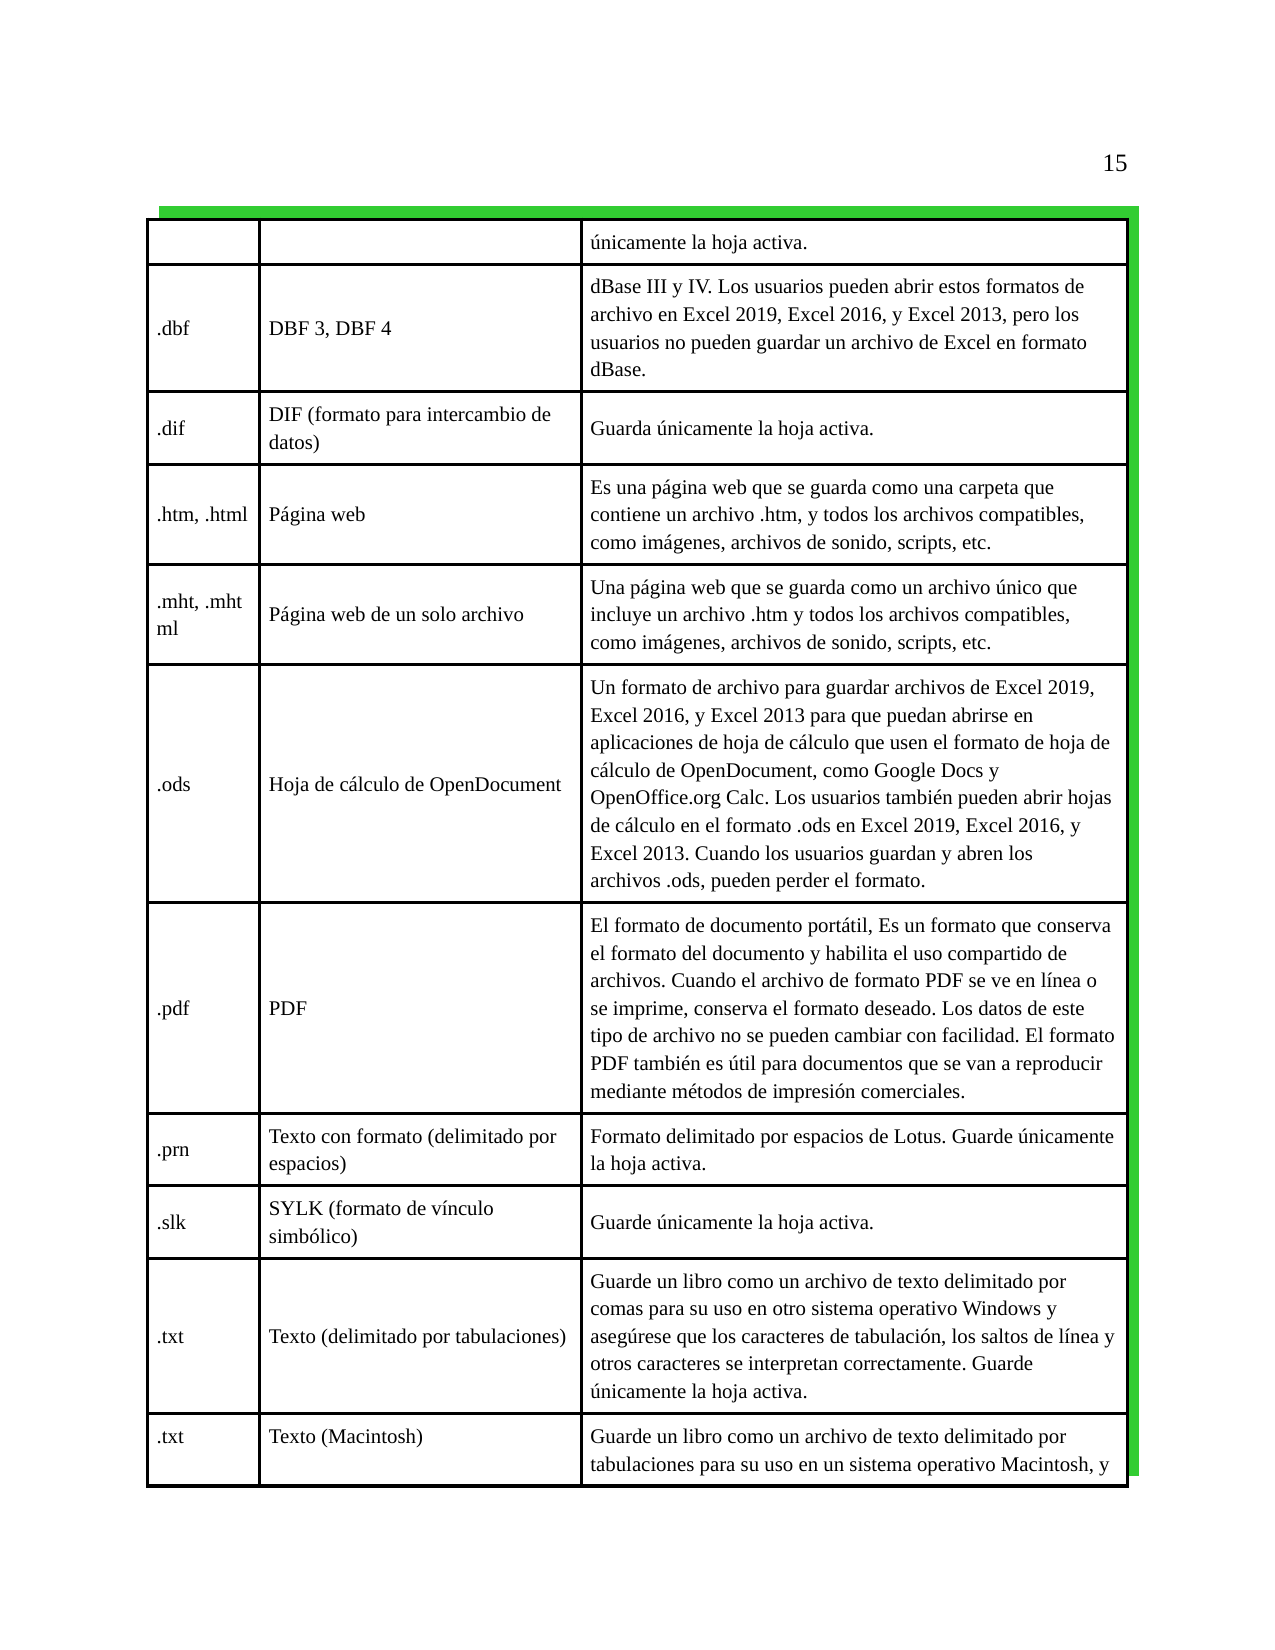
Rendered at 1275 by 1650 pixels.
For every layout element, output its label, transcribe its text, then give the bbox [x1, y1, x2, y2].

table_cell Hoja de cálculo de OpenDocument [261, 666, 580, 901]
table_cell Texto (Macintosh) [261, 1415, 580, 1484]
table_cell PDF [261, 904, 580, 1112]
table_cell .txt [149, 1260, 258, 1412]
table_cell [261, 221, 580, 262]
table_cell Guarde un libro como un archivo de texto delimitado por tabulaciones para su uso en un sistema operativo Macintosh, y [583, 1415, 1126, 1484]
table_cell únicamente la hoja activa. [583, 221, 1126, 262]
table_cell Una página web que se guarda como un archivo único que incluye un archivo .htm y todos los archivos compatibles, como imágenes, archivos de sonido, scripts, etc. [583, 566, 1126, 663]
table_cell Guarde únicamente la hoja activa. [583, 1187, 1126, 1257]
table_cell Es una página web que se guarda como una carpeta que contiene un archivo .htm, y todos los archivos compatibles, como imágenes, archivos de sonido, scripts, etc. [583, 466, 1126, 563]
table_cell Guarde un libro como un archivo de texto delimitado por comas para su uso en otro sistema operativo Windows y asegúrese que los caracteres de tabulación, los saltos de línea y otros caracteres se interpretan correctamente. Guarde únicamente la hoja activa. [583, 1260, 1126, 1412]
table_cell .dbf [149, 266, 258, 390]
table_cell .prn [149, 1115, 258, 1184]
table_cell .ods [149, 666, 258, 901]
table_cell .htm, .html [149, 466, 258, 563]
table_cell Página web de un solo archivo [261, 566, 580, 663]
table_cell .slk [149, 1187, 258, 1257]
table_cell Texto (delimitado por tabulaciones) [261, 1260, 580, 1412]
table_cell dBase III y IV. Los usuarios pueden abrir estos formatos de archivo en Excel 2019, Excel 2016, y Excel 2013, pero los usuarios no pueden guardar un archivo de Excel en formato dBase. [583, 266, 1126, 390]
table_cell .pdf [149, 904, 258, 1112]
table_cell .dif [149, 393, 258, 463]
table_cell .txt [149, 1415, 258, 1484]
table_cell SYLK (formato de vínculo simbólico) [261, 1187, 580, 1257]
table_cell [149, 221, 258, 262]
table_cell El formato de documento portátil, Es un formato que conserva el formato del documento y habilita el uso compartido de archivos. Cuando el archivo de formato PDF se ve en línea o se imprime, conserva el formato deseado. Los datos de este tipo de archivo no se pueden cambiar con facilidad. El formato PDF también es útil para documentos que se van a reproducir mediante métodos de impresión comerciales. [583, 904, 1126, 1112]
table_cell Un formato de archivo para guardar archivos de Excel 2019, Excel 2016, y Excel 2013 para que puedan abrirse en aplicaciones de hoja de cálculo que usen el formato de hoja de cálculo de OpenDocument, como Google Docs y OpenOffice.org Calc. Los usuarios también pueden abrir hojas de cálculo en el formato .ods en Excel 2019, Excel 2016, y Excel 2013. Cuando los usuarios guardan y abren los archivos .ods, pueden perder el formato. [583, 666, 1126, 901]
table_cell DBF 3, DBF 4 [261, 266, 580, 390]
table_cell .mht, .mhtml [149, 566, 258, 663]
table_cell Texto con formato (delimitado por espacios) [261, 1115, 580, 1184]
table_cell Guarda únicamente la hoja activa. [583, 393, 1126, 463]
table_cell Formato delimitado por espacios de Lotus. Guarde únicamente la hoja activa. [583, 1115, 1126, 1184]
table_cell Página web [261, 466, 580, 563]
table_cell DIF (formato para intercambio de datos) [261, 393, 580, 463]
